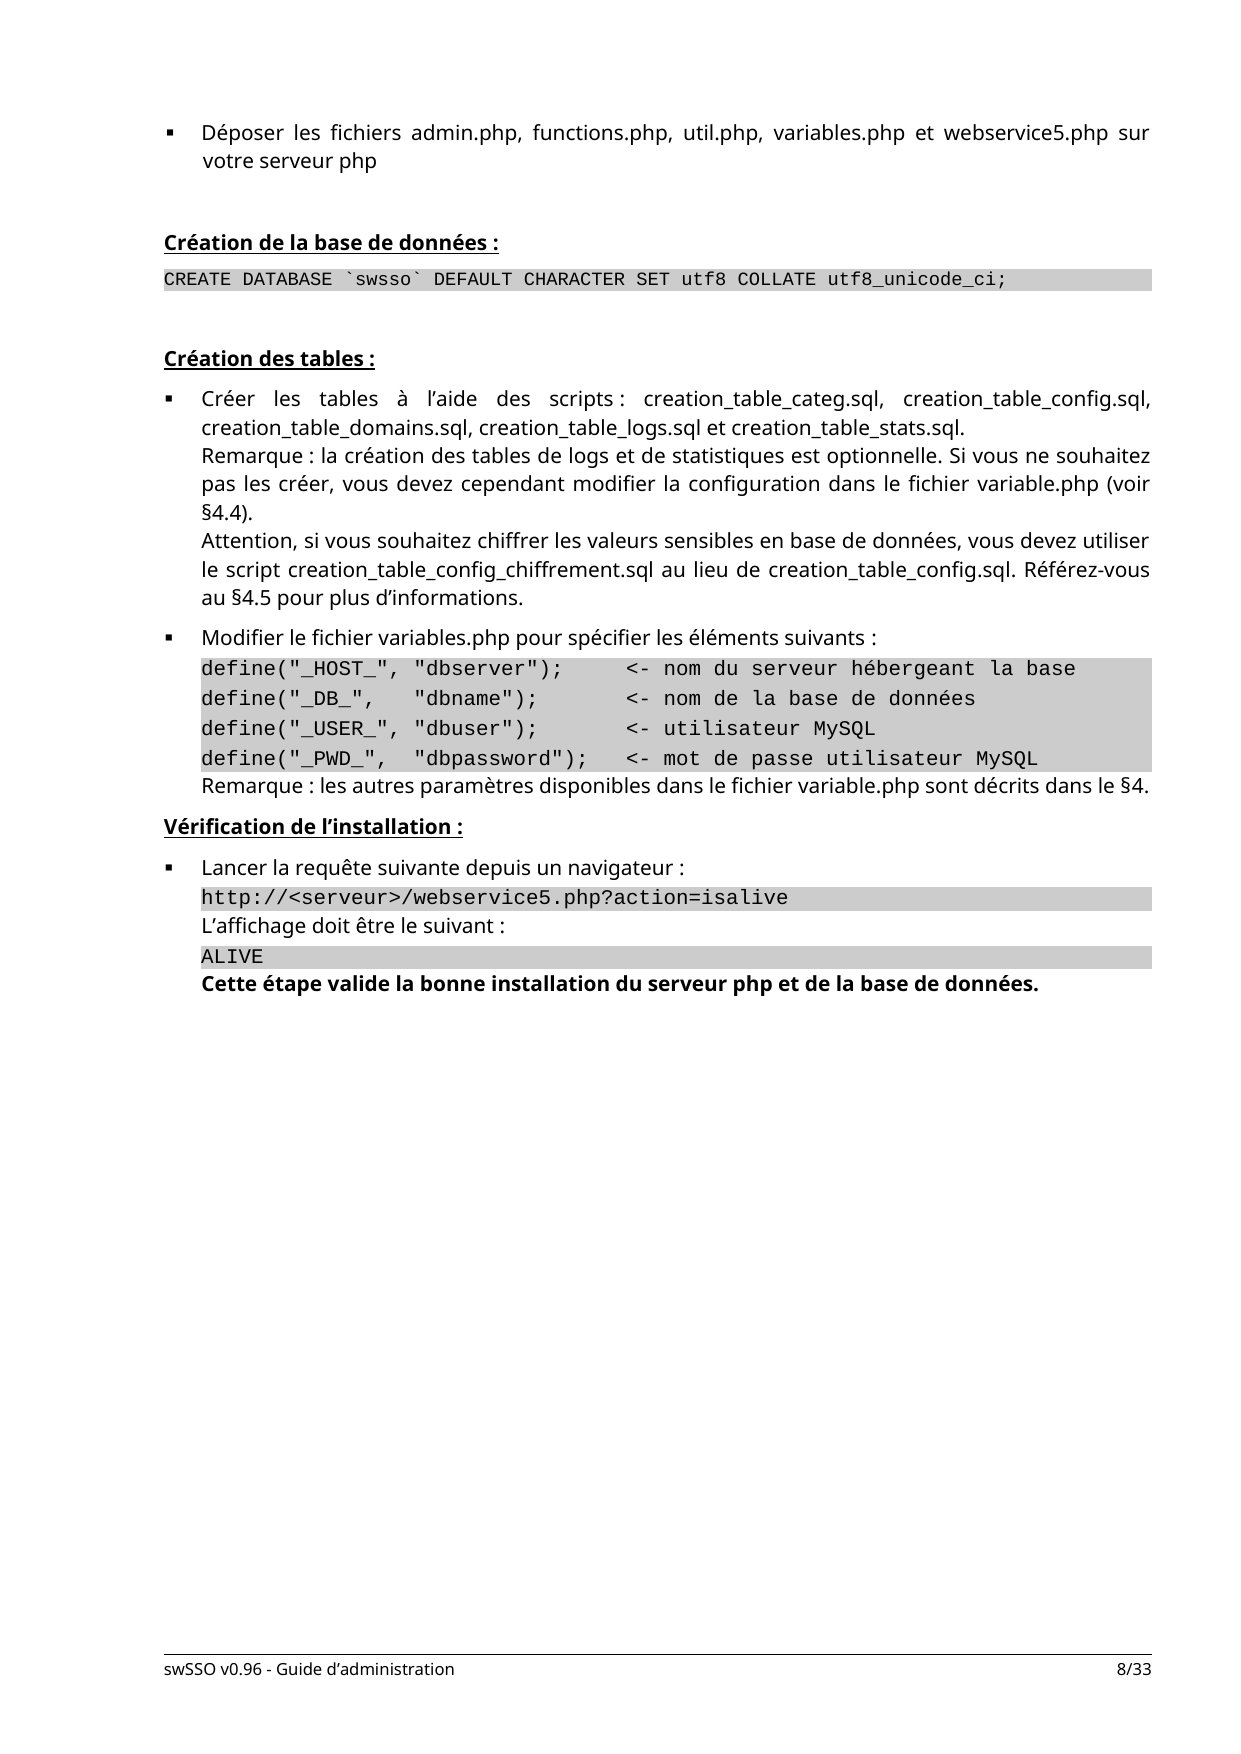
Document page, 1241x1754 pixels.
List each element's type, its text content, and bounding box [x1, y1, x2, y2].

text Remarque : les autres paramètres disponibles dans le fichier variable.php sont décrits dans le §4. [201, 772, 1152, 800]
text Création de la base de données : [164, 228, 1152, 257]
text CREATE DATABASE `swsso` DEFAULT CHARACTER SET utf8 COLLATE utf8_unicode_ci; [164, 269, 1152, 291]
text Cette étape valide la bonne installation du serveur php et de la base de données. [201, 969, 1152, 998]
text Création des tables : [164, 344, 1152, 372]
text Vérification de l’installation : [164, 812, 1152, 841]
text Remarque : la création des tables de logs et de statistiques est optionnelle. Si vous ne souhaitez pas les créer, vous devez cependant modifier la configuration dans le fichier variable.php (voir §4.4). [201, 441, 1152, 526]
text define("_USER_", "dbuser"); <- utilisateur MySQL [201, 718, 1152, 742]
text L’affichage doit être le suivant : [201, 911, 1152, 939]
list Créer les tables à l’aide des scripts : creation_table_categ.sql, creation_table_config.sql, creation_table_domains.sql, creation_table_logs.sql et creation_table_stats.sql. [164, 384, 1152, 441]
text define("_HOST_", "dbserver"); <- nom du serveur hébergeant la base [201, 658, 1152, 682]
list Modifier le fichier variables.php pour spécifier les éléments suivants : [164, 623, 1152, 652]
text http://<serveur>/webservice5.php?action=isalive [201, 887, 1152, 911]
text define("_DB_", "dbname"); <- nom de la base de données [201, 688, 1152, 712]
text Attention, si vous souhaitez chiffrer les valeurs sensibles en base de données, vous devez utiliser le script creation_table_config_chiffrement.sql au lieu de creation_table_config.sql. Référez-vous au §4.5 pour plus d’informations. [201, 526, 1152, 612]
text define("_PWD_", "dbpassword"); <- mot de passe utilisateur MySQL [201, 748, 1152, 772]
list Lancer la requête suivante depuis un navigateur : [164, 853, 1152, 881]
list Déposer les fichiers admin.php, functions.php, util.php, variables.php et webservice5.php sur votre serveur php [165, 118, 1152, 175]
text ALIVE [201, 946, 1152, 969]
